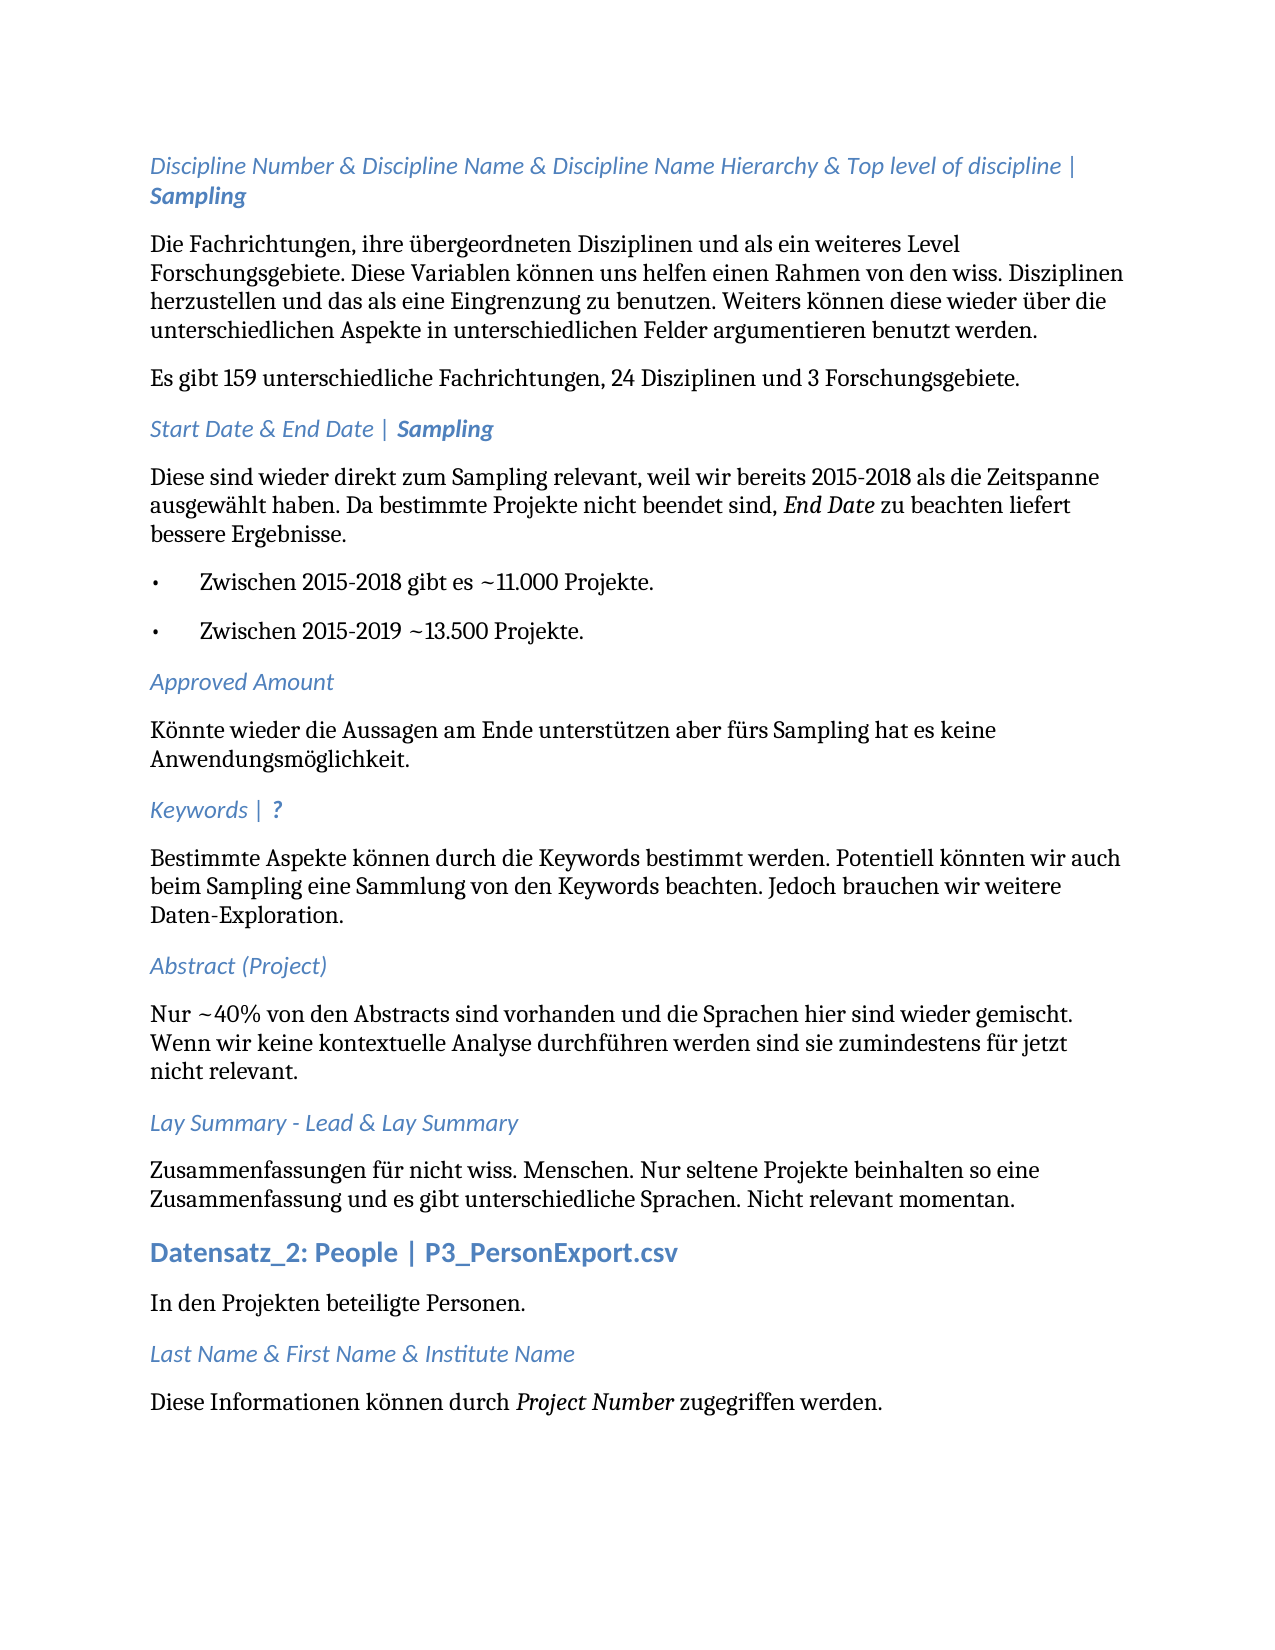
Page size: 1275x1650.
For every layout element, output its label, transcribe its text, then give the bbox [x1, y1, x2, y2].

list Zwischen 2015-2019 ~13.500 Projekte. [150, 617, 1125, 646]
text Zusammenfassungen für nicht wiss. Menschen. Nur seltene Projekte beinhalten so eine Zusammenfassung und es gibt unterschiedliche Sprachen. Nicht relevant momentan. [150, 1156, 1125, 1214]
text In den Projekten beteiligte Personen. [150, 1289, 1125, 1318]
subtitle Start Date & End Date | Sampling [150, 413, 1125, 444]
subtitle Datensatz_2: People | P3_PersonExport.csv [150, 1234, 1125, 1270]
text Es gibt 159 unterschiedliche Fachrichtungen, 24 Disziplinen und 3 Forschungsgebiete. [150, 363, 1125, 392]
subtitle Abstract (Project) [150, 951, 1125, 981]
subtitle Discipline Number & Discipline Name & Discipline Name Hierarchy & Top level of discipline | Sampling [150, 150, 1125, 211]
text Könnte wieder die Aussagen am Ende unterstützen aber fürs Sampling hat es keine Anwendungsmöglichkeit. [150, 716, 1125, 773]
text Die Fachrichtungen, ihre übergeordneten Disziplinen und als ein weiteres Level Forschungsgebiete. Diese Variablen können uns helfen einen Rahmen von den wiss. Disziplinen herzustellen und das als eine Eingrenzung zu benutzen. Weiters können diese wieder über die unterschiedlichen Aspekte in unterschiedlichen Felder argumentieren benutzt werden. [150, 230, 1125, 345]
subtitle Last Name & First Name & Institute Name [150, 1338, 1125, 1369]
subtitle Lay Summary - Lead & Lay Summary [150, 1107, 1125, 1137]
subtitle Keywords | ? [150, 794, 1125, 825]
text Bestimmte Aspekte können durch die Keywords bestimmt werden. Potentiell könnten wir auch beim Sampling eine Sammlung von den Keywords beachten. Jedoch brauchen wir weitere Daten-Exploration. [150, 843, 1125, 930]
list Zwischen 2015-2018 gibt es ~11.000 Projekte. [150, 567, 1125, 596]
text Nur ~40% von den Abstracts sind vorhanden und die Sprachen hier sind wieder gemischt. Wenn wir keine kontextuelle Analyse durchführen werden sind sie zumindestens für jetzt nicht relevant. [150, 1000, 1125, 1086]
text Diese Informationen können durch Project Number zugegriffen werden. [150, 1388, 1125, 1416]
text Diese sind wieder direkt zum Sampling relevant, weil wir bereits 2015-2018 als die Zeitspanne ausgewählt haben. Da bestimmte Projekte nicht beendet sind, End Date zu beachten liefert bessere Ergebnisse. [150, 462, 1125, 549]
subtitle Approved Amount [150, 667, 1125, 697]
